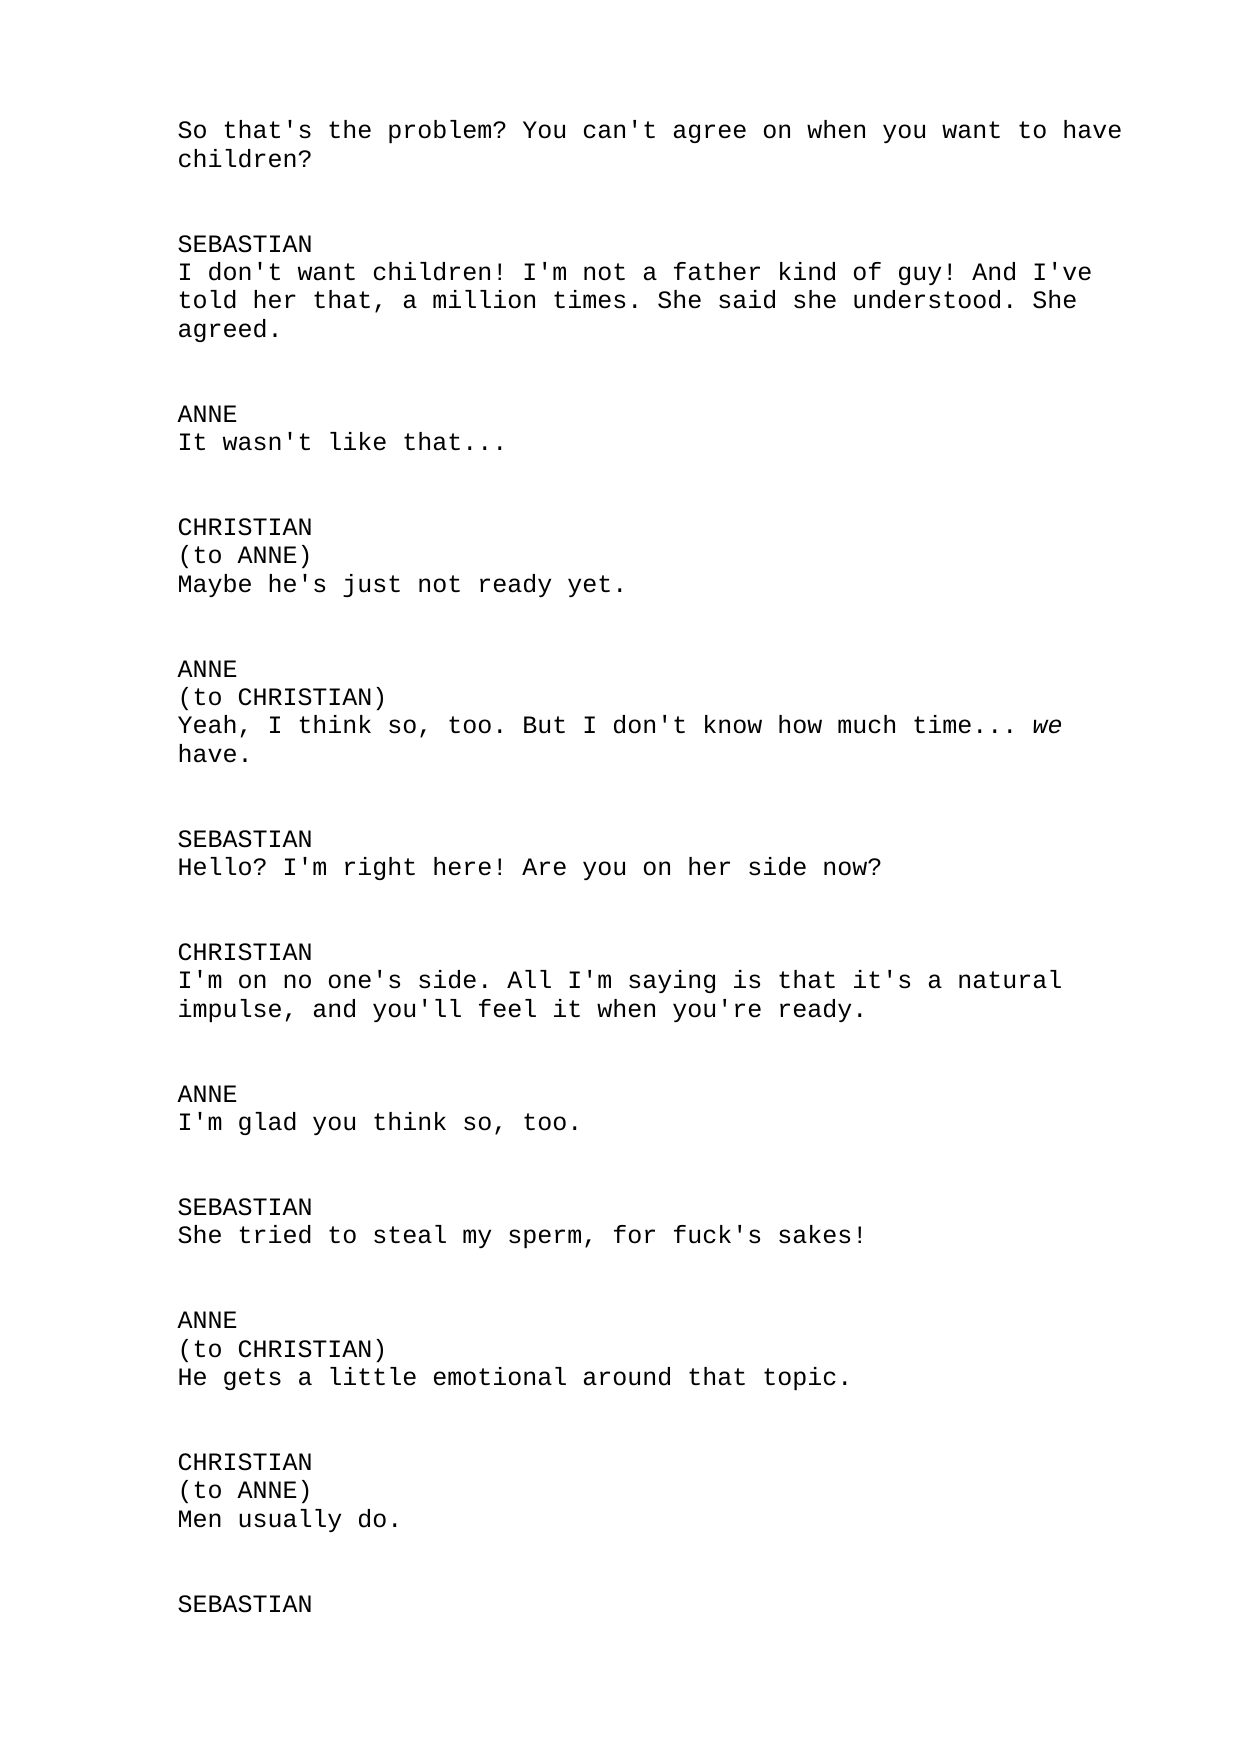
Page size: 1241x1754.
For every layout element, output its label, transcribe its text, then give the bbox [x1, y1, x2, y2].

text SEBASTIAN [327, 231, 1152, 260]
text (to ANNE) [327, 543, 1152, 571]
text (to CHRISTIAN) [402, 685, 1152, 713]
text ANNE [252, 401, 1152, 430]
text Hello? I'm right here! Are you on her side now? [897, 855, 1152, 883]
text I'm on no one's side. All I'm saying is that it's a natural impulse, and you'll feel it when you're ready. [882, 968, 1152, 1025]
text I'm glad you think so, too. [597, 1110, 1152, 1138]
text ANNE [252, 1081, 1152, 1110]
text I don't want children! I'm not a father kind of guy! And I've told her that, a million times. She said she understood. She agreed. [297, 260, 1152, 345]
text Maybe he's just not ready yet. [642, 571, 1152, 600]
text CHRISTIAN [327, 1450, 1152, 1478]
text SEBASTIAN [327, 1591, 1152, 1620]
text ANNE [252, 656, 1152, 685]
text It wasn't like that... [522, 430, 1152, 458]
text (to CHRISTIAN) [402, 1336, 1152, 1365]
text Men usually do. [417, 1506, 1152, 1535]
text (to ANNE) [327, 1478, 1152, 1506]
text Yeah, I think so, too. But I don't know how much time... we have. [267, 713, 1152, 770]
text CHRISTIAN [327, 515, 1152, 543]
text SEBASTIAN [327, 1195, 1152, 1223]
text He gets a little emotional around that topic. [867, 1365, 1152, 1393]
text SEBASTIAN [327, 826, 1152, 855]
text She tried to steal my sperm, for fuck's sakes! [882, 1223, 1152, 1251]
text So that's the problem? You can't agree on when you want to have children? [327, 118, 1152, 175]
text CHRISTIAN [327, 940, 1152, 968]
text ANNE [252, 1308, 1152, 1336]
